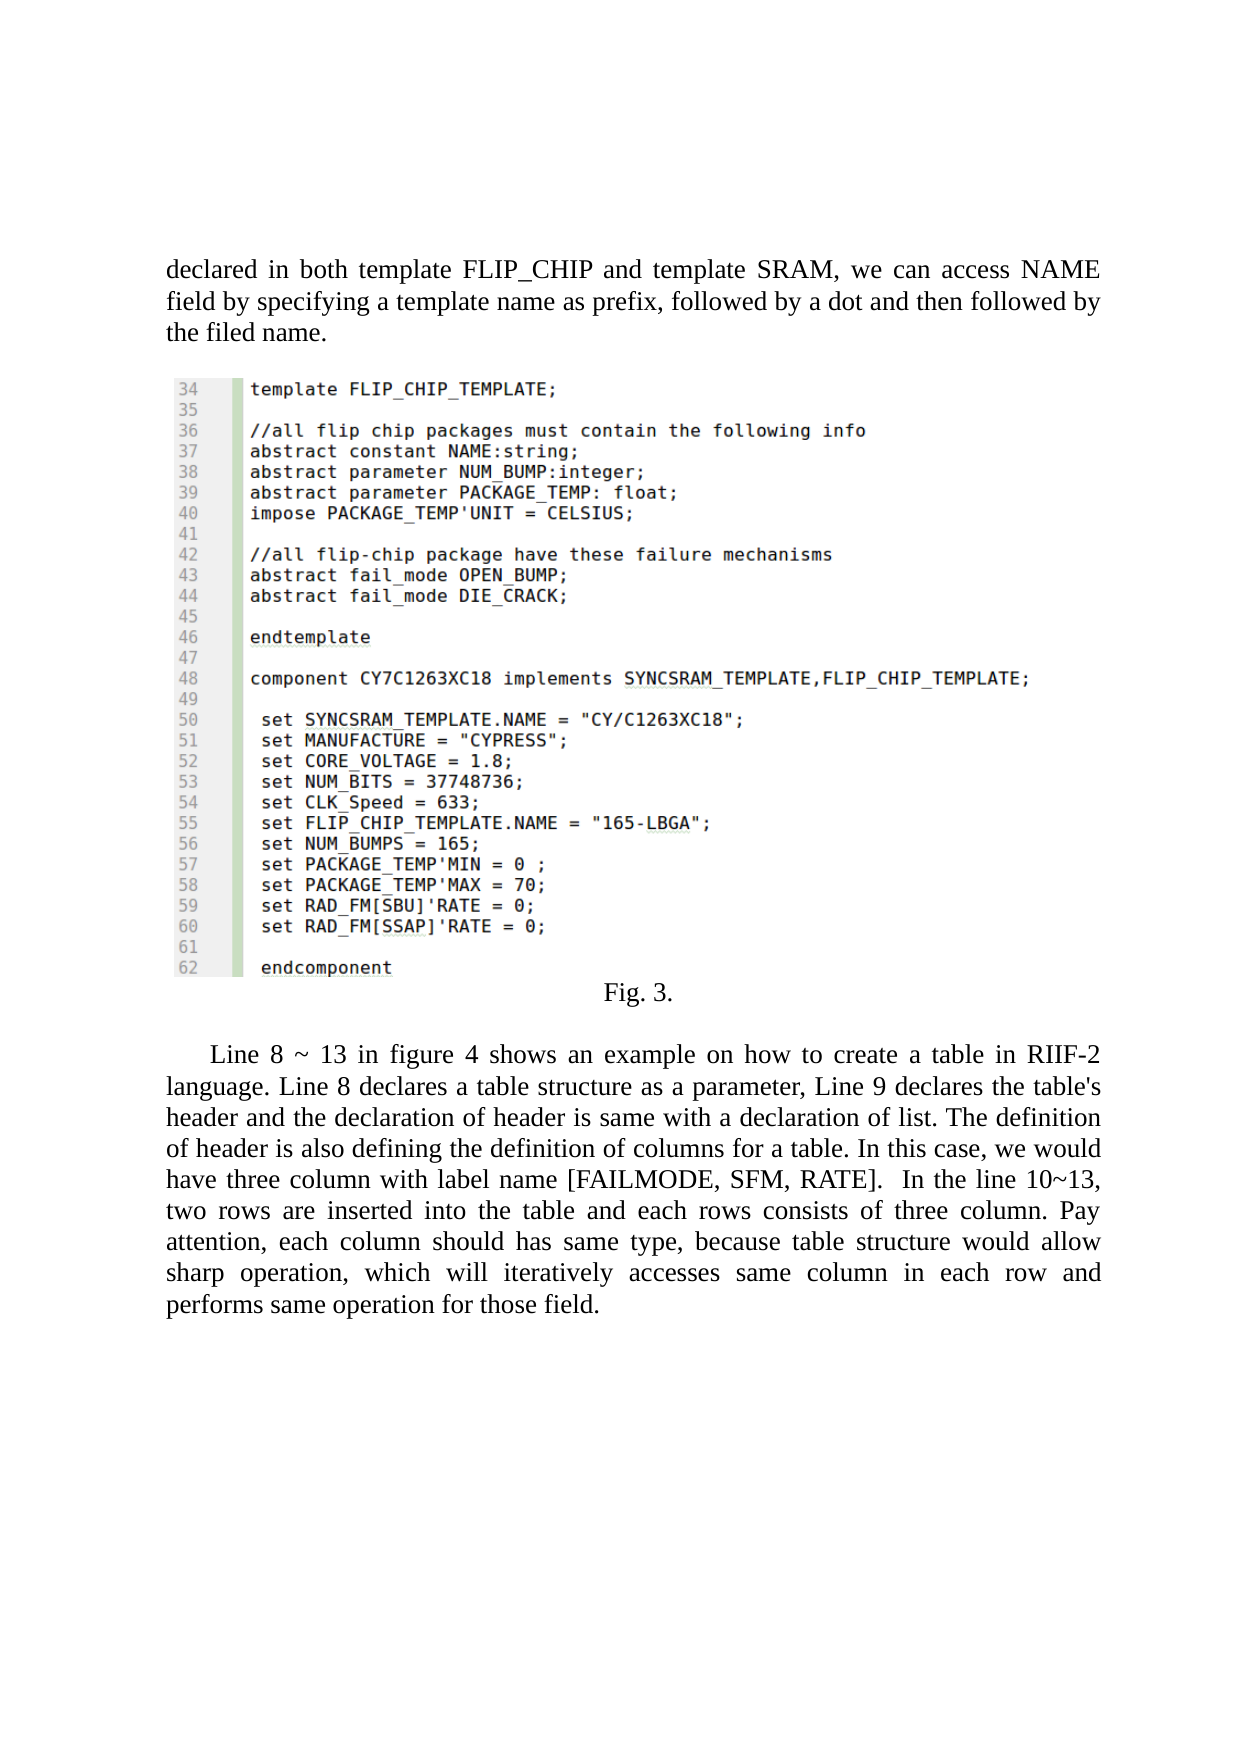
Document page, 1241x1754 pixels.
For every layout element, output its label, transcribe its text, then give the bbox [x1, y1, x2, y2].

picture [174, 378, 1113, 977]
text Line 8 ~ 13 in figure 4 shows an example on how to create a table in RIIF-2 language. Line 8 declares a table structure as a parameter, Line 9 declares the table's header and the declaration of header is same with a declaration of list. The definition of header is also defining the definition of columns for a table. In this case, we would have three column with label name [FAILMODE, SFM, RATE]. In the line 10~13, two rows are inserted into the table and each rows consists of three column. Pay attention, each column should has same type, because table structure would allow sharp operation, which will iteratively accesses same column in each row and performs same operation for those field. [166, 1038, 1103, 1319]
text declared in both template FLIP_CHIP and template SRAM, we can access NAME field by specifying a template name as prefix, followed by a dot and then followed by the filed name. [166, 253, 1103, 347]
text Fig. 3. [166, 378, 1103, 1007]
